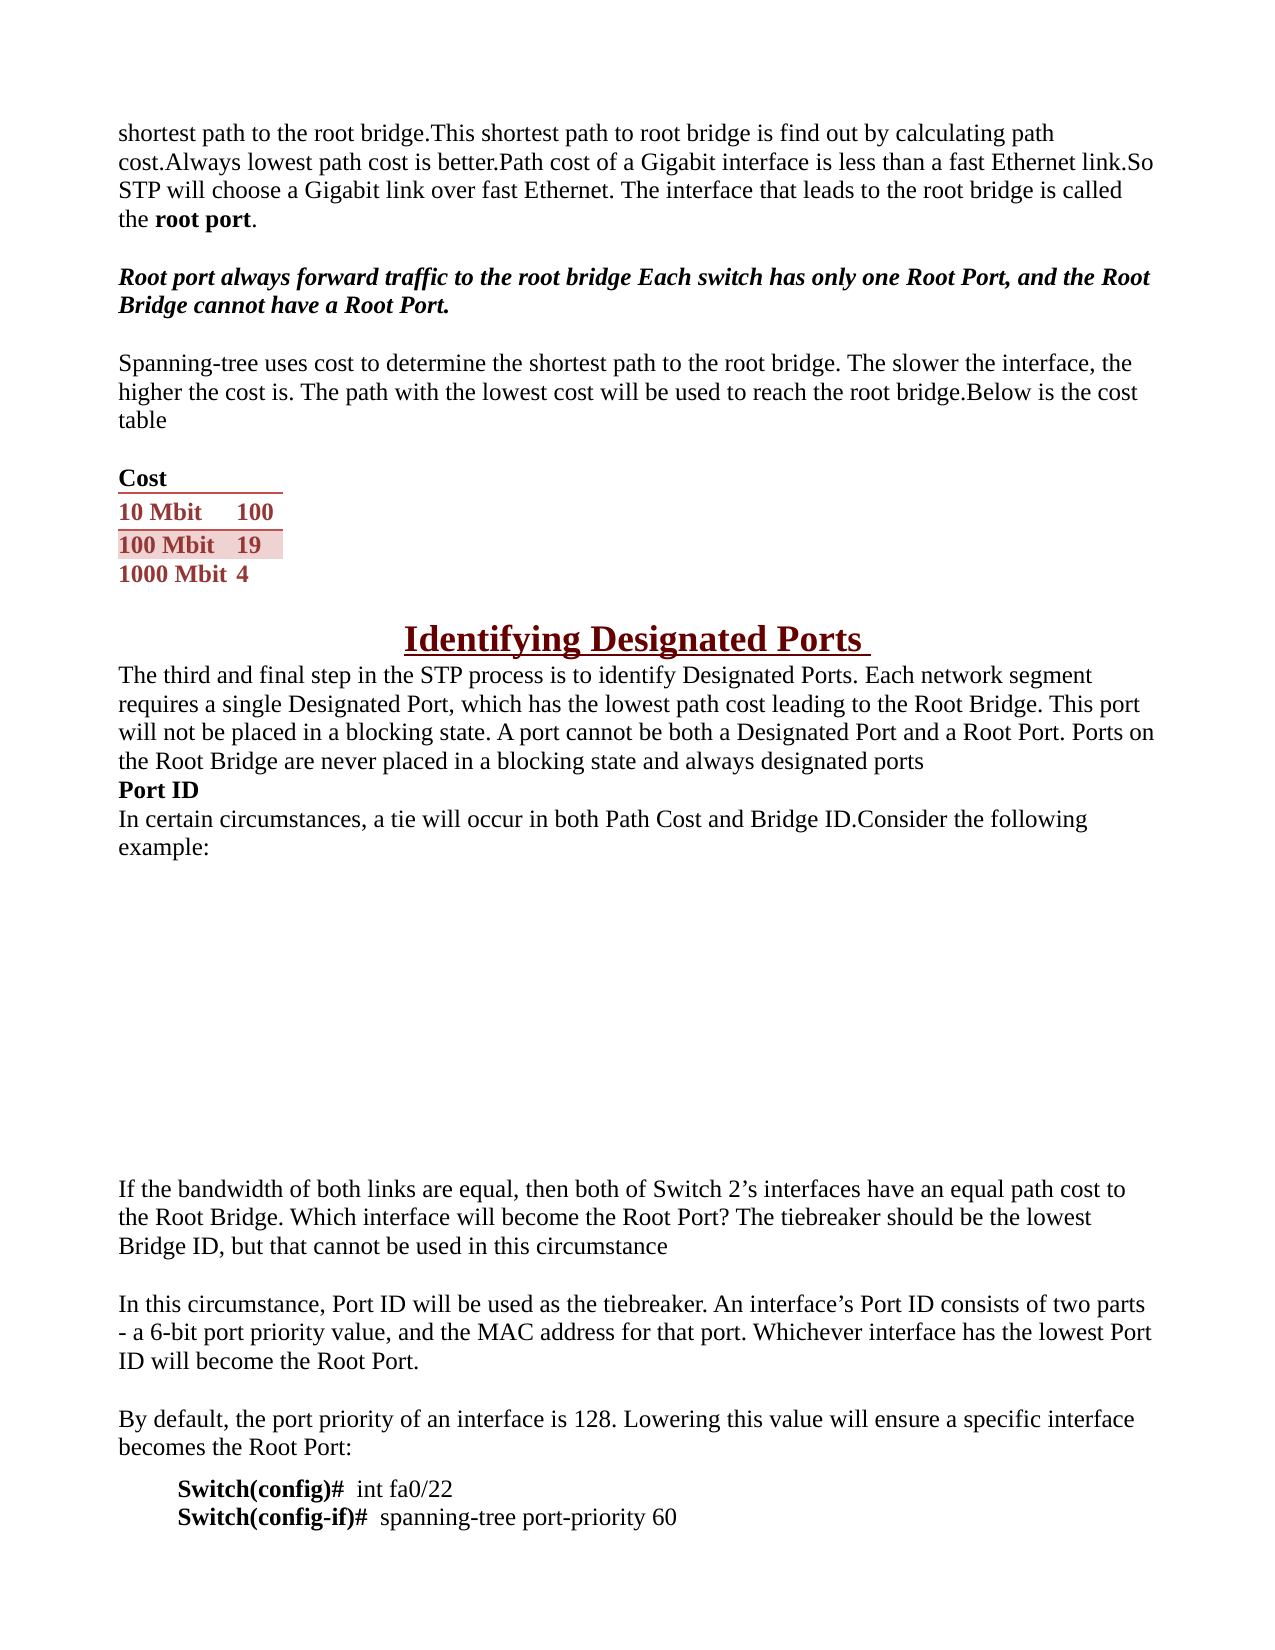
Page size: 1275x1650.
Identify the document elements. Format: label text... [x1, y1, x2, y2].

table_cell 1000 Mbit [118, 559, 236, 588]
text In certain circumstances, a tie will occur in both Path Cost and Bridge ID.Consider the following example: [118, 804, 1157, 861]
table_header 100 [236, 494, 283, 528]
text Port ID [118, 775, 1157, 804]
text shortest path to the root bridge.This shortest path to root bridge is find out by calculating path cost.Always lowest path cost is better.Path cost of a Gigabit interface is less than a fast Ethernet link.So STP will choose a Gigabit link over fast Ethernet. The interface that leads to the root bridge is called the root port. [118, 118, 1157, 233]
text Identifying Designated Ports [118, 617, 1157, 660]
text Root port always forward traffic to the root bridge Each switch has only one Root Port, and the Root Bridge cannot have a Root Port. [118, 262, 1157, 319]
table_cell 100 Mbit [118, 531, 236, 559]
text The third and final step in the STP process is to identify Designated Ports. Each network segment requires a single Designated Port, which has the lowest path cost leading to the Root Bridge. This port will not be placed in a blocking state. A port cannot be both a Designated Port and a Root Port. Ports on the Root Bridge are never placed in a blocking state and always designated ports [118, 660, 1157, 775]
text If the bandwidth of both links are equal, then both of Switch 2’s interfaces have an equal path cost to the Root Bridge. Which interface will become the Root Port? The tiebreaker should be the lowest Bridge ID, but that cannot be used in this circumstance [118, 1174, 1157, 1260]
table_header 10 Mbit [118, 494, 236, 528]
text By default, the port priority of an interface is 128. Lowering this value will ensure a specific interface becomes the Root Port: [118, 1404, 1157, 1461]
text Spanning-tree uses cost to determine the shortest path to the root bridge. The slower the interface, the higher the cost is. The path with the lowest cost will be used to reach the root bridge.Below is the cost table [118, 348, 1157, 434]
text In this circumstance, Port ID will be used as the tiebreaker. An interface’s Port ID consists of two parts - a 6-bit port priority value, and the MAC address for that port. Whichever interface has the lowest Port ID will become the Root Port. [118, 1289, 1157, 1375]
table_cell 4 [236, 559, 283, 588]
text Switch(config)# int fa0/22 Switch(config-if)# spanning-tree port-priority 60 [177, 1474, 1098, 1531]
table_cell 19 [236, 531, 283, 559]
text Cost [118, 463, 1157, 492]
